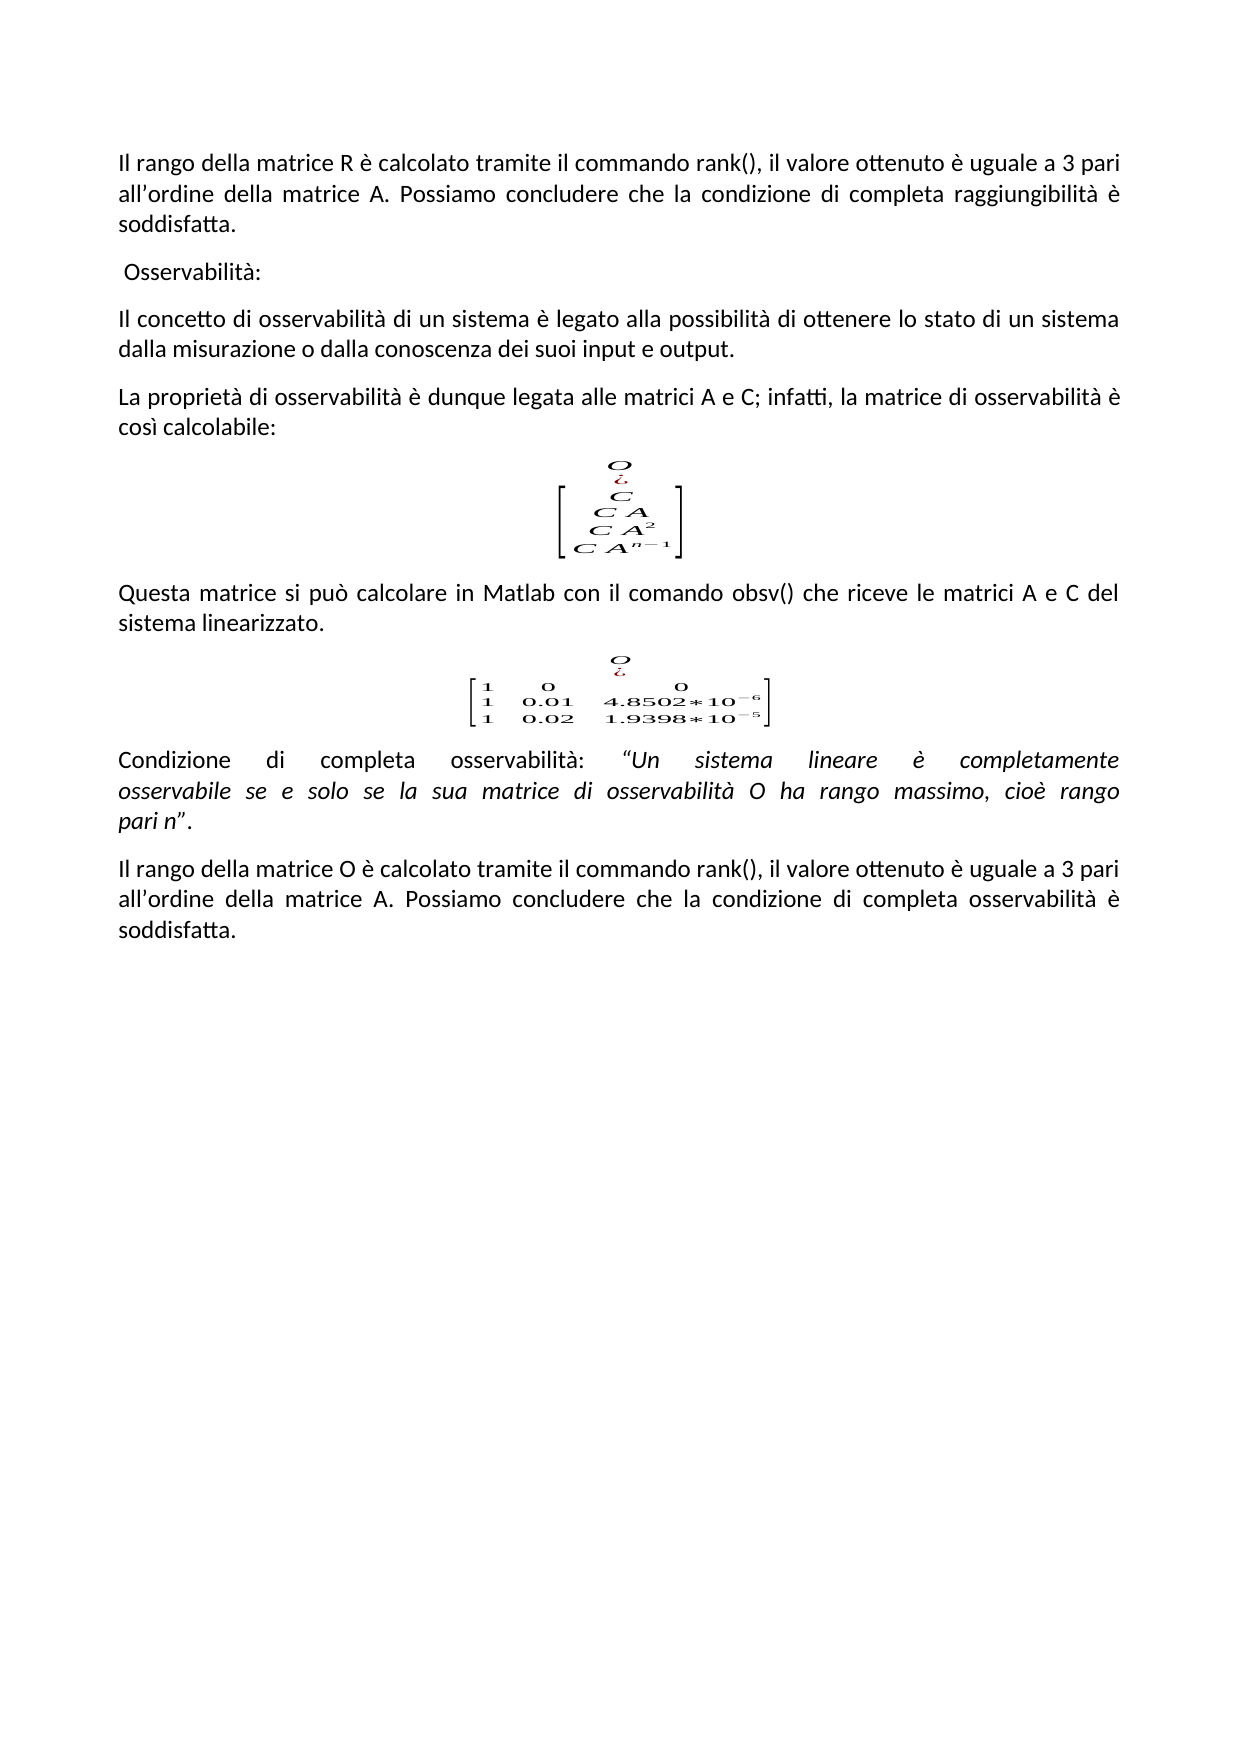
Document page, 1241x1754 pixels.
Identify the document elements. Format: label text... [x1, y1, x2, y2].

text La proprietà di osservabilità è dunque legata alle matrici A e C; infatti, la matrice di osservabilità è così calcolabile: [118, 381, 1122, 442]
text Questa matrice si può calcolare in Matlab con il comando obsv() che riceve le matrici A e C del sistema linearizzato. [118, 577, 1122, 638]
text Il concetto di osservabilità di un sistema è legato alla possibilità di ottenere lo stato di un sistema dalla misurazione o dalla conoscenza dei suoi input e output. [118, 303, 1122, 364]
text Osservabilità: [118, 256, 1122, 286]
text Il rango della matrice O è calcolato tramite il commando rank(), il valore ottenuto è uguale a 3 pari all’ordine della matrice A. Possiamo concludere che la condizione di completa osservabilità è soddisfatta. [118, 853, 1122, 944]
text Il rango della matrice R è calcolato tramite il commando rank(), il valore ottenuto è uguale a 3 pari all’ordine della matrice A. Possiamo concludere che la condizione di completa raggiungibilità è soddisfatta. [118, 148, 1122, 239]
text Condizione di completa osservabilità: “Un sistema lineare è completamente osservabile se e solo se la sua matrice di osservabilità O ha rango massimo, cioè rango pari n”. [118, 744, 1122, 836]
